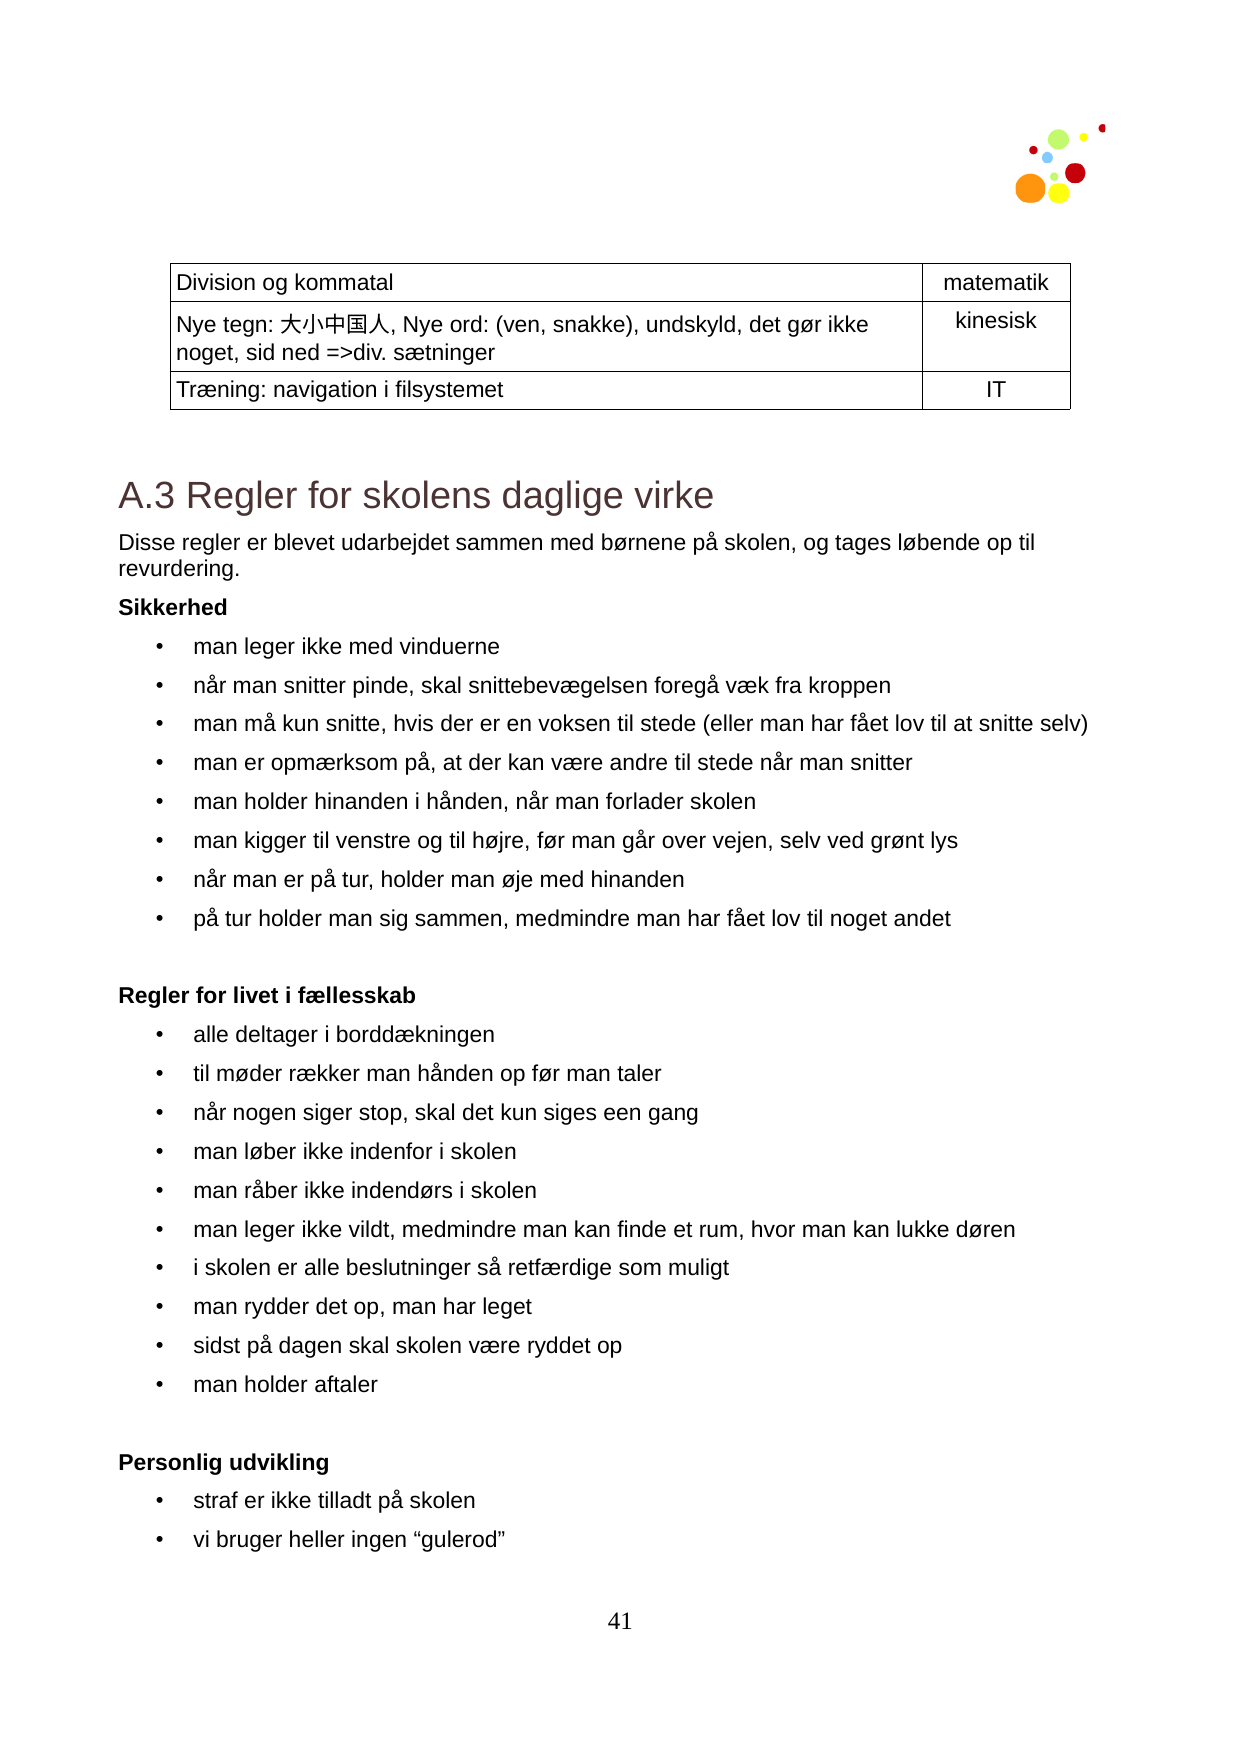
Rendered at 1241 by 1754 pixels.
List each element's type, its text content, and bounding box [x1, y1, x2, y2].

text Sikkerhed [118, 594, 1122, 620]
list man må kun snitte, hvis der er en voksen til stede (eller man har fået lov til at snitte selv) [156, 710, 1122, 737]
text Regler for livet i fællesskab [118, 982, 1122, 1009]
list man holder hinanden i hånden, når man forlader skolen [156, 788, 1122, 814]
list sidst på dagen skal skolen være ryddet op [156, 1332, 1122, 1358]
list man leger ikke med vinduerne [156, 633, 1122, 659]
list man holder aftaler [156, 1371, 1122, 1397]
picture [1015, 124, 1106, 203]
list man råber ikke indendørs i skolen [156, 1177, 1122, 1203]
list man løber ikke indenfor i skolen [156, 1138, 1122, 1164]
text Personlig udvikling [118, 1449, 1122, 1475]
list alle deltager i borddækningen [156, 1021, 1122, 1048]
table_cell kinesisk [923, 302, 1070, 371]
table_cell Nye tegn: 大小中国人, Nye ord: (ven, snakke), undskyld, det gør ikke noget, sid ned =>div. sætninger [171, 302, 922, 371]
list når nogen siger stop, skal det kun siges een gang [156, 1099, 1122, 1125]
table_cell Division og kommatal [171, 264, 922, 301]
list man kigger til venstre og til højre, før man går over vejen, selv ved grønt lys [156, 827, 1122, 853]
list når man snitter pinde, skal snittebevægelsen foregå væk fra kroppen [156, 672, 1122, 698]
list man er opmærksom på, at der kan være andre til stede når man snitter [156, 749, 1122, 776]
subtitle Regler for skolens daglige virke [118, 472, 1122, 516]
list på tur holder man sig sammen, medmindre man har fået lov til noget andet [156, 905, 1122, 931]
list straf er ikke tilladt på skolen [156, 1487, 1122, 1514]
list man leger ikke vildt, medmindre man kan finde et rum, hvor man kan lukke døren [156, 1216, 1122, 1242]
list man rydder det op, man har leget [156, 1293, 1122, 1319]
text Disse regler er blevet udarbejdet sammen med børnene på skolen, og tages løbende op til revurdering. [118, 529, 1122, 581]
list til møder rækker man hånden op før man taler [156, 1060, 1122, 1086]
list når man er på tur, holder man øje med hinanden [156, 866, 1122, 892]
table_cell Træning: navigation i filsystemet [171, 372, 922, 408]
table_cell IT [923, 372, 1070, 408]
list vi bruger heller ingen “gulerod” [156, 1526, 1122, 1553]
list i skolen er alle beslutninger så retfærdige som muligt [156, 1254, 1122, 1281]
table_cell matematik [923, 264, 1070, 301]
